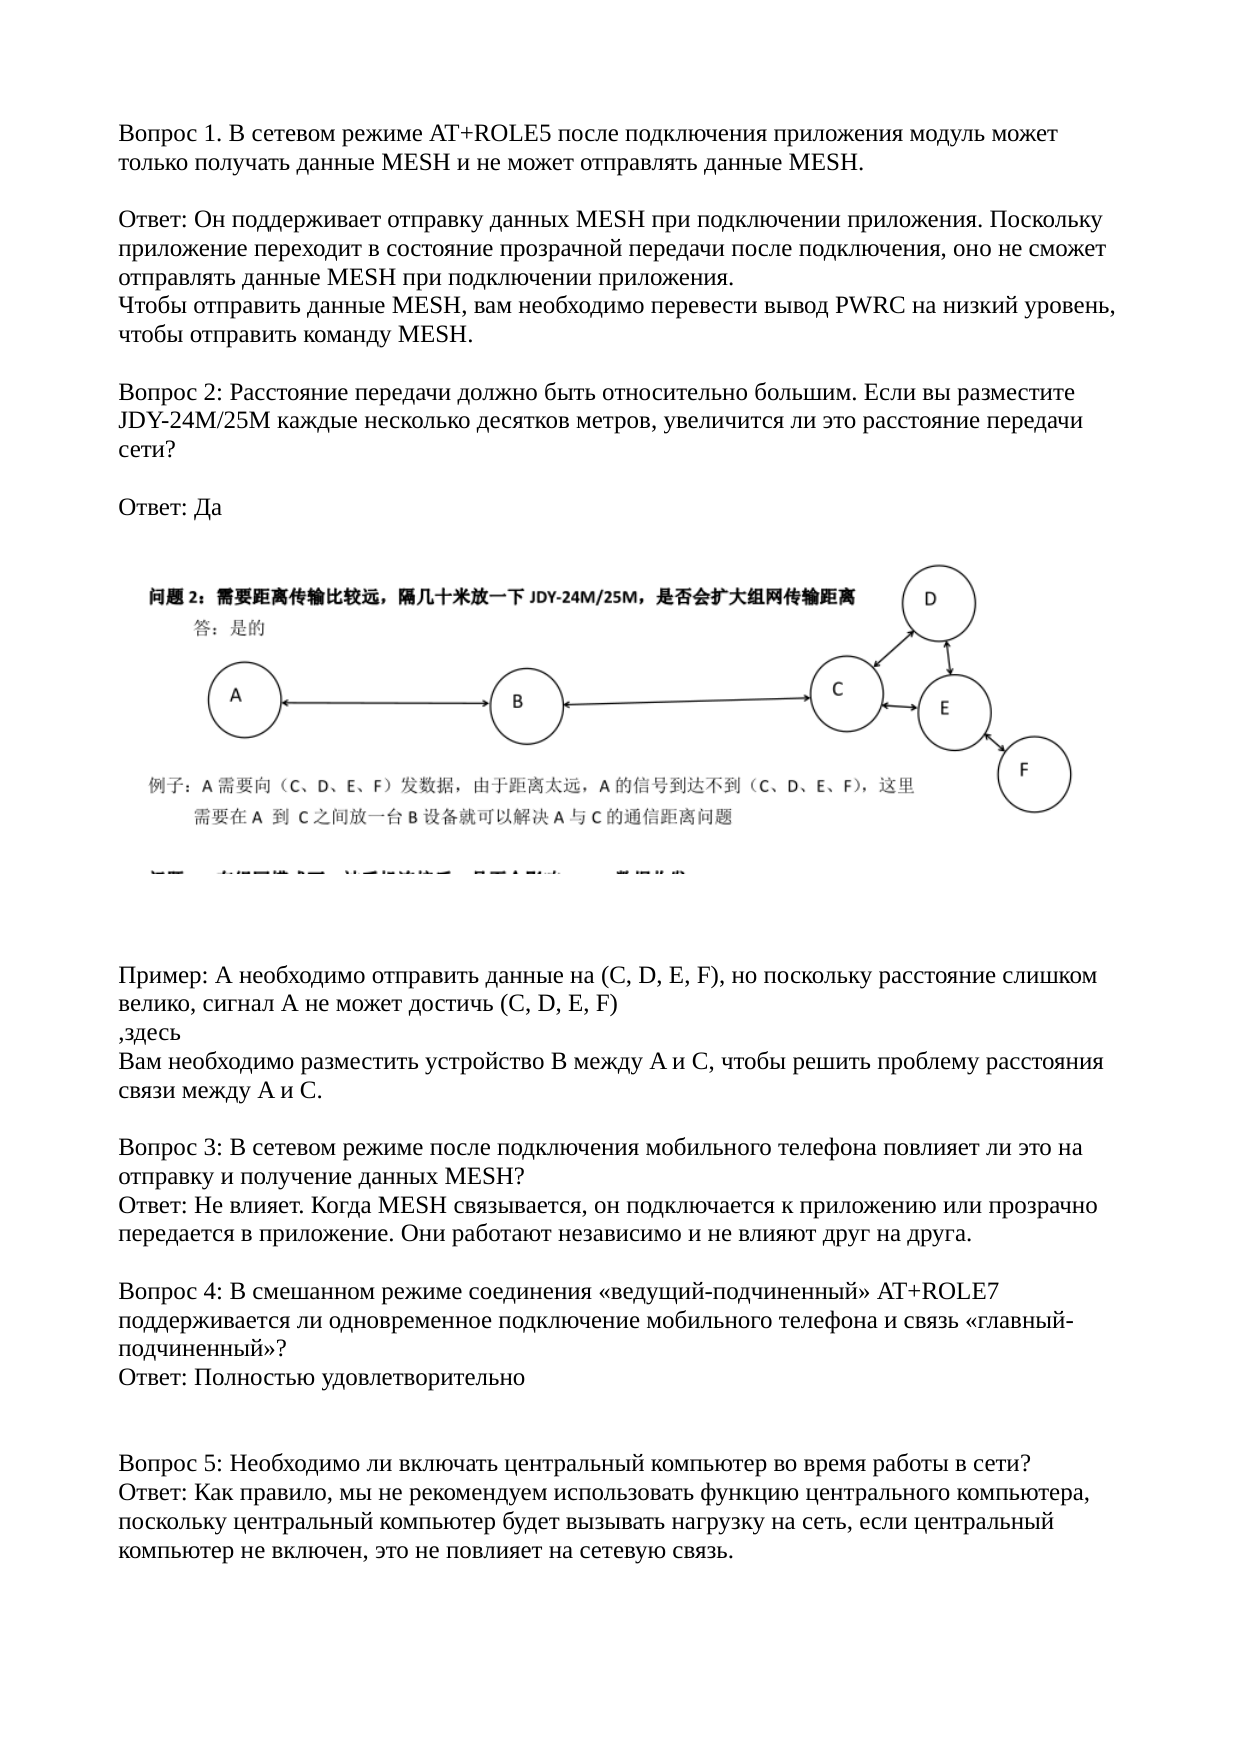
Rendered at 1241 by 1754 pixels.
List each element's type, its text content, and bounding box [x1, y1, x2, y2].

text Вопрос 2: Расстояние передачи должно быть относительно большим. Если вы разместите JDY-24M/25M каждые несколько десятков метров, увеличится ли это расстояние передачи сети? [118, 377, 1122, 463]
text ,здесь [118, 1017, 1122, 1046]
text Вопрос 1. В сетевом режиме AT+ROLE5 после подключения приложения модуль может только получать данные MESH и не может отправлять данные MESH. [118, 118, 1122, 176]
text Ответ: Он поддерживает отправку данных MESH при подключении приложения. Поскольку приложение переходит в состояние прозрачной передачи после подключения, оно не сможет отправлять данные MESH при подключении приложения. [118, 204, 1122, 291]
text Чтобы отправить данные MESH, вам необходимо перевести вывод PWRC на низкий уровень, чтобы отправить команду MESH. [118, 291, 1122, 348]
text Ответ: Не влияет. Когда MESH связывается, он подключается к приложению или прозрачно передается в приложение. Они работают независимо и не влияют друг на друга. [118, 1190, 1122, 1247]
text Пример: А необходимо отправить данные на (C, D, E, F), но поскольку расстояние слишком велико, сигнал А не может достичь (C, D, E, F) [118, 960, 1122, 1017]
text Ответ: Полностью удовлетворительно [118, 1362, 1122, 1391]
text Ответ: Как правило, мы не рекомендуем использовать функцию центрального компьютера, поскольку центральный компьютер будет вызывать нагрузку на сеть, если центральный компьютер не включен, это не повлияет на сетевую связь. [118, 1477, 1122, 1563]
text Вопрос 5: Необходимо ли включать центральный компьютер во время работы в сети? [118, 1448, 1122, 1477]
text Вопрос 3: В сетевом режиме после подключения мобильного телефона повлияет ли это на отправку и получение данных MESH? [118, 1132, 1122, 1190]
text Вам необходимо разместить устройство B между A и C, чтобы решить проблему расстояния связи между A и C. [118, 1046, 1122, 1103]
text Ответ: Да [118, 492, 1122, 521]
picture [118, 549, 1123, 874]
text Вопрос 4: В смешанном режиме соединения «ведущий-подчиненный» AT+ROLE7 поддерживается ли одновременное подключение мобильного телефона и связь «главный-подчиненный»? [118, 1276, 1122, 1362]
